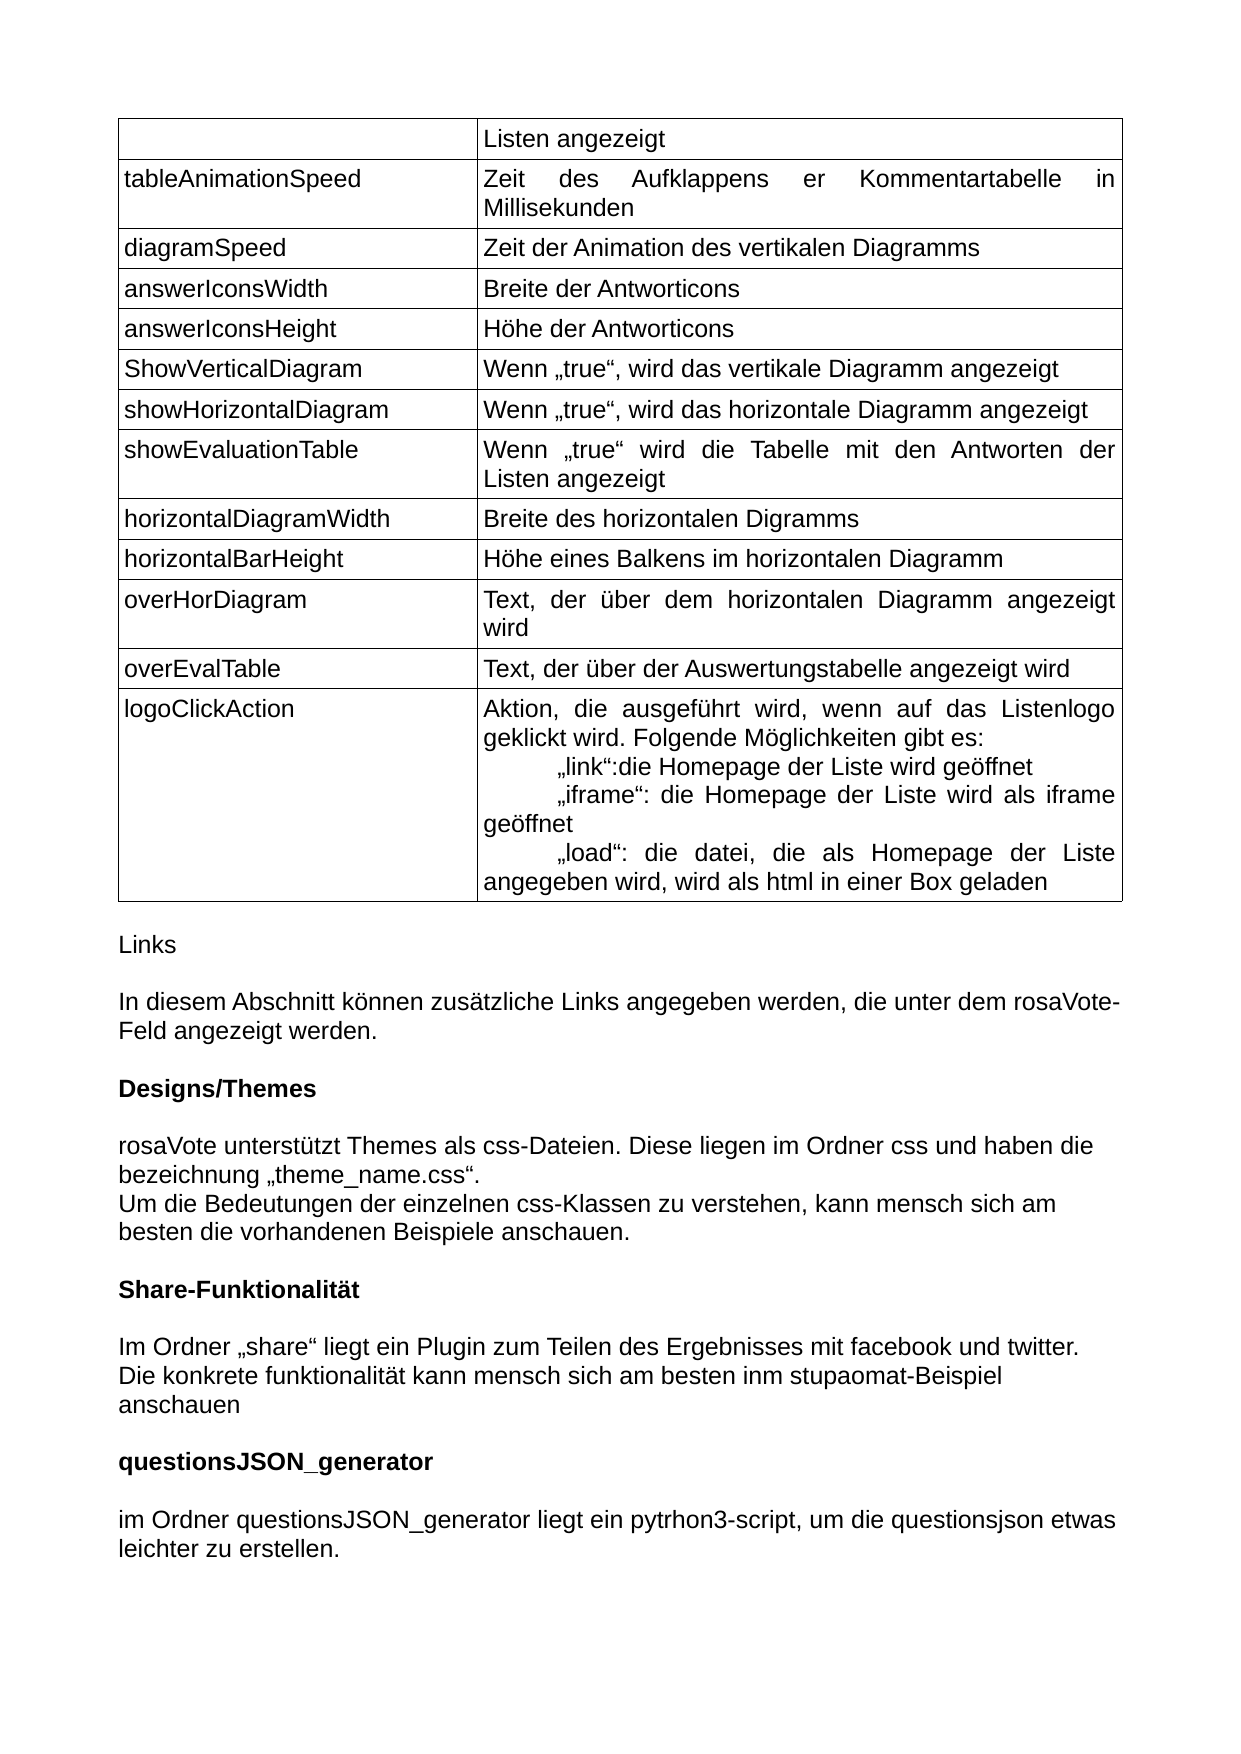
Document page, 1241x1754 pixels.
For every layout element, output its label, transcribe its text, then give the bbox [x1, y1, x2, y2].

text questionsJSON_generator [118, 1447, 1122, 1476]
table_cell answerIconsWidth [119, 269, 477, 308]
text Designs/Themes [118, 1073, 1122, 1102]
table_cell horizontalDiagramWidth [119, 499, 477, 538]
table_cell horizontalBarHeight [119, 540, 477, 579]
table_cell Zeit des Aufklappens er Kommentartabelle in Millisekunden [478, 160, 1122, 227]
table_cell Zeit der Animation des vertikalen Diagramms [478, 229, 1122, 268]
text Im Ordner „share“ liegt ein Plugin zum Teilen des Ergebnisses mit facebook und twitter. Die konkrete funktionalität kann mensch sich am besten inm stupaomat-Beispiel anschauen [118, 1332, 1122, 1418]
table_cell ShowVerticalDiagram [119, 350, 477, 389]
table_cell Höhe der Antworticons [478, 309, 1122, 348]
table_cell showEvaluationTable [119, 430, 477, 498]
table_cell overHorDiagram [119, 580, 477, 648]
table_cell overEvalTable [119, 649, 477, 688]
text In diesem Abschnitt können zusätzliche Links angegeben werden, die unter dem rosaVote-Feld angezeigt werden. [118, 987, 1122, 1045]
text Um die Bedeutungen der einzelnen css-Klassen zu verstehen, kann mensch sich am besten die vorhandenen Beispiele anschauen. [118, 1188, 1122, 1246]
table_cell [119, 119, 477, 158]
table_cell Aktion, die ausgeführt wird, wenn auf das Listenlogo geklickt wird. Folgende Möglichkeiten gibt es: „link“:die Homepage der Liste wird geöffnet „iframe“: die Homepage der Liste wird als iframe geöffnet „load“: die datei, die als Homepage der Liste angegeben wird, wird als html in einer Box geladen [478, 689, 1122, 901]
table_cell diagramSpeed [119, 229, 477, 268]
table_cell Breite des horizontalen Digramms [478, 499, 1122, 538]
table_cell answerIconsHeight [119, 309, 477, 348]
table_cell tableAnimationSpeed [119, 160, 477, 227]
table_cell showHorizontalDiagram [119, 390, 477, 429]
text Share-Funktionalität [118, 1275, 1122, 1303]
table_cell Wenn „true“ wird die Tabelle mit den Antworten der Listen angezeigt [478, 430, 1122, 498]
table_cell Text, der über dem horizontalen Diagramm angezeigt wird [478, 580, 1122, 648]
table_cell Listen angezeigt [478, 119, 1122, 158]
table_cell Höhe eines Balkens im horizontalen Diagramm [478, 540, 1122, 579]
text Links [118, 930, 1122, 958]
table_cell logoClickAction [119, 689, 477, 901]
text im Ordner questionsJSON_generator liegt ein pytrhon3-script, um die questionsjson etwas leichter zu erstellen. [118, 1505, 1122, 1562]
text rosaVote unterstützt Themes als css-Dateien. Diese liegen im Ordner css und haben die bezeichnung „theme_name.css“. [118, 1131, 1122, 1188]
table_cell Text, der über der Auswertungstabelle angezeigt wird [478, 649, 1122, 688]
table_cell Breite der Antworticons [478, 269, 1122, 308]
table_cell Wenn „true“, wird das horizontale Diagramm angezeigt [478, 390, 1122, 429]
table_cell Wenn „true“, wird das vertikale Diagramm angezeigt [478, 350, 1122, 389]
